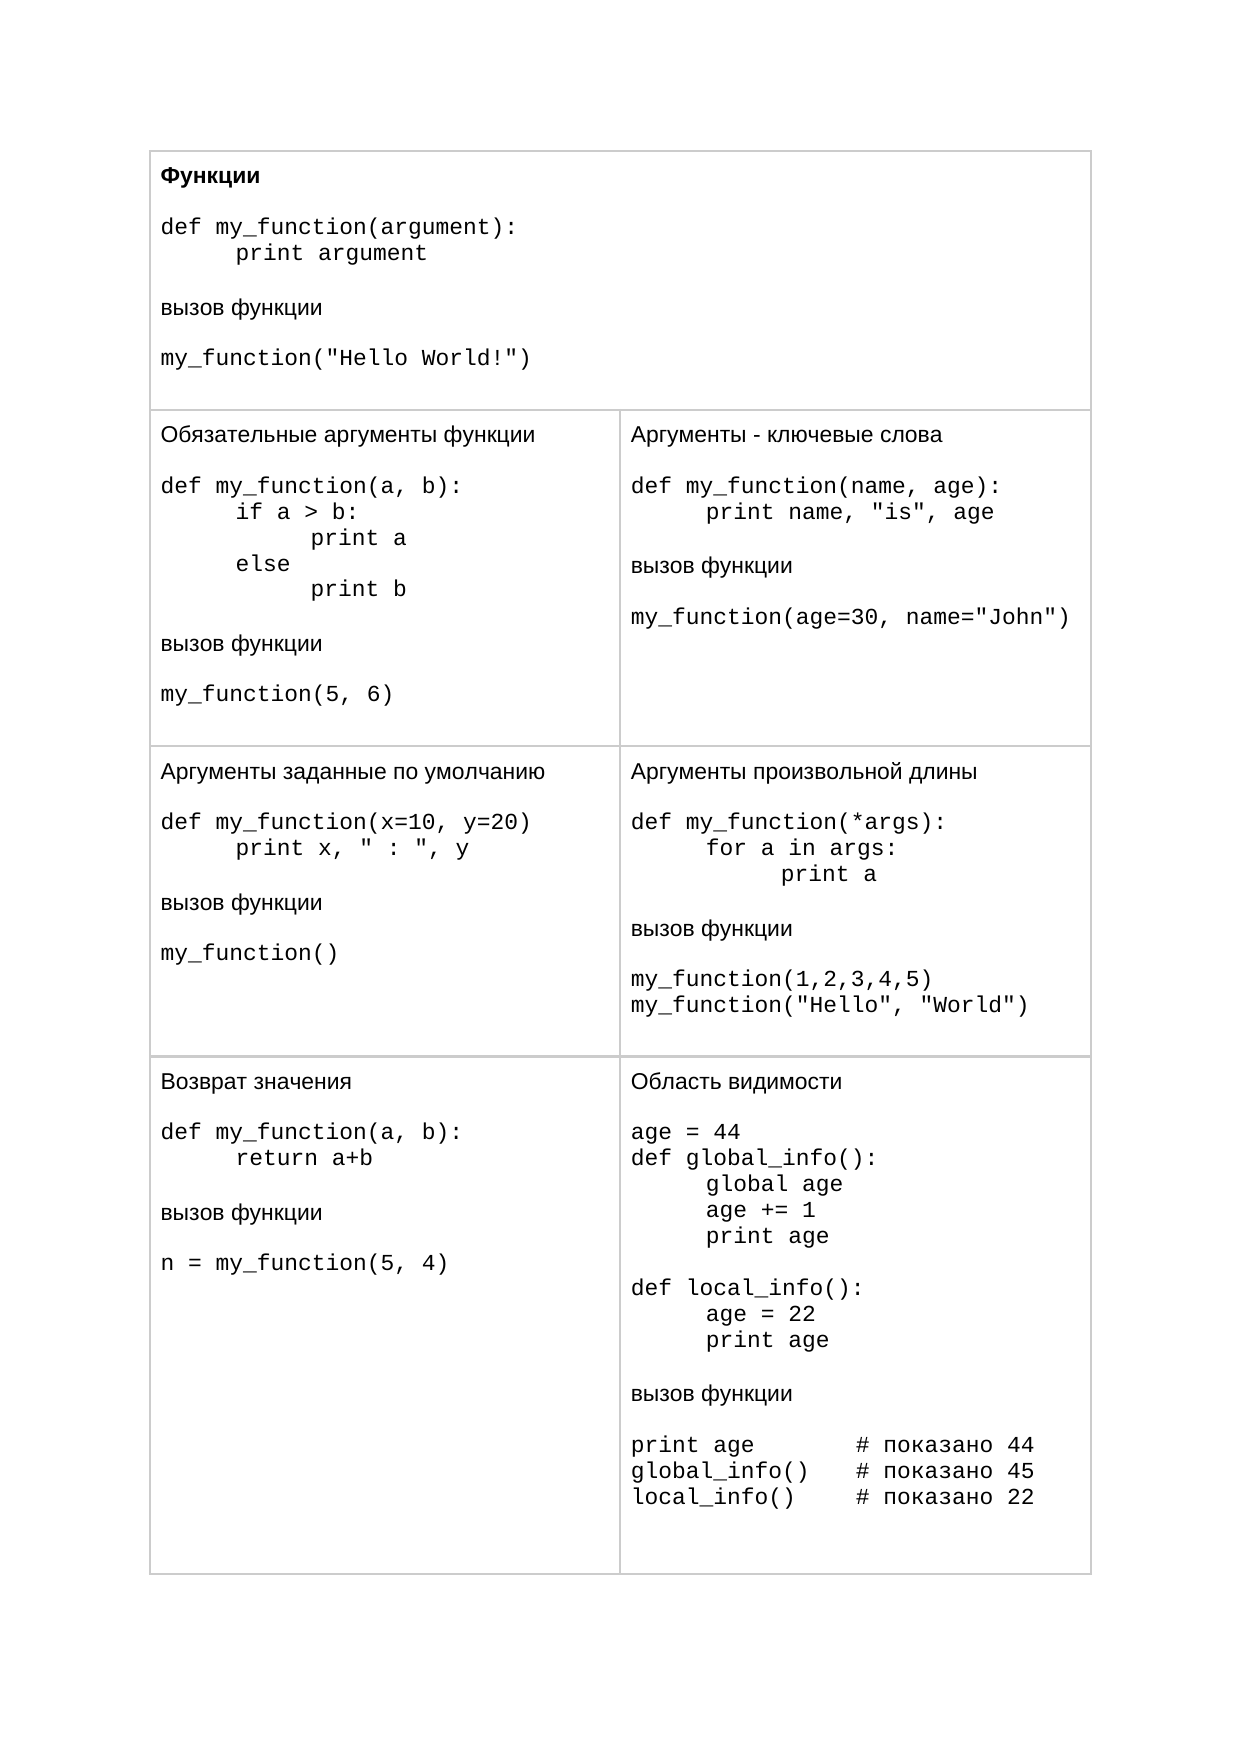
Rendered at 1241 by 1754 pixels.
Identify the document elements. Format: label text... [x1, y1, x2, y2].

table_cell Область видимости age = 44 def global_info(): global age age += 1 print age def local_info(): age = 22 print age вызов функции print age # показано 44 global_info() # показано 45 local_info() # показано 22 [621, 1058, 1090, 1573]
table_cell Обязательные аргументы функции def my_function(a, b): if a > b: print a else print b вызов функции my_function(5, 6) [151, 411, 619, 745]
table_cell Аргументы заданные по умолчанию def my_function(x=10, y=20) print x, " : ", y вызов функции my_function() [151, 747, 619, 1055]
table_cell Аргументы произвольной длины def my_function(*args): for a in args: print a вызов функции my_function(1,2,3,4,5) my_function("Hello", "World") [621, 747, 1090, 1055]
table_cell Возврат значения def my_function(a, b): return a+b вызов функции n = my_function(5, 4) [151, 1058, 619, 1573]
table_cell Аргументы - ключевые слова def my_function(name, age): print name, "is", age вызов функции my_function(age=30, name="John") [621, 411, 1090, 745]
table_cell Функции def my_function(argument): print argument вызов функции my_function("Hello World!") [151, 152, 1090, 409]
